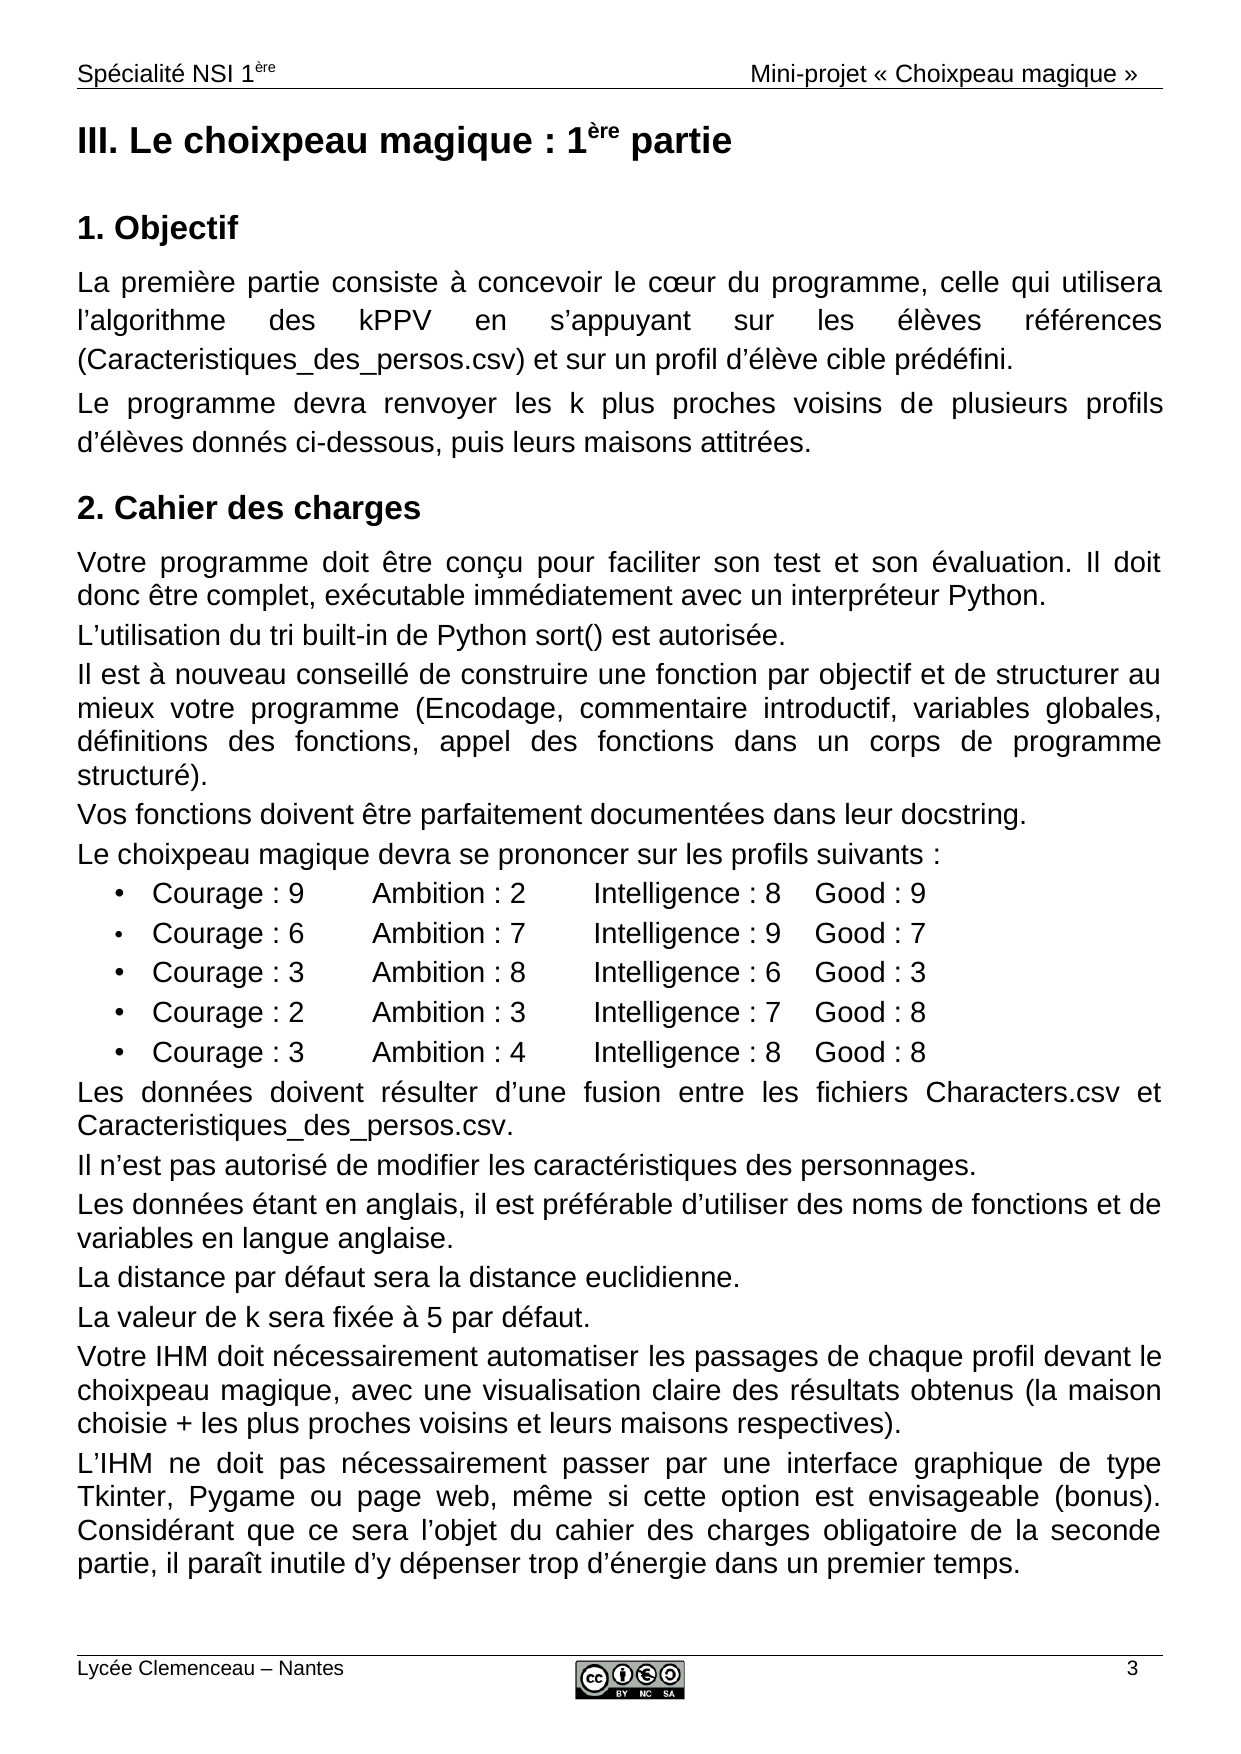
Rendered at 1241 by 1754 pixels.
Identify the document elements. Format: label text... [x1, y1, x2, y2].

subtitle Cahier des charges [77, 488, 1163, 526]
text Il est à nouveau conseillé de construire une fonction par objectif et de structurer au mieux votre programme (Encodage, commentaire introductif, variables globales, définitions des fonctions, appel des fonctions dans un corps de programme structuré). [77, 657, 1163, 791]
text L’utilisation du tri built-in de Python sort() est autorisée. [77, 618, 1163, 651]
text Les données étant en anglais, il est préférable d’utiliser des noms de fonctions et de variables en langue anglaise. [77, 1187, 1163, 1254]
text Les données doivent résulter d’une fusion entre les fichiers Characters.csv et Caracteristiques_des_persos.csv. [77, 1074, 1163, 1142]
list Courage : 3 Ambition : 4 Intelligence : 8 Good : 8 [114, 1035, 1163, 1069]
text Le programme devra renvoyer les k plus proches voisins de plusieurs profils d’élèves donnés ci-dessous, puis leurs maisons attitrées. [77, 386, 1163, 458]
text L’IHM ne doit pas nécessairement passer par une interface graphique de type Tkinter, Pygame ou page web, même si cette option est envisageable (bonus). Considérant que ce sera l’objet du cahier des charges obligatoire de la seconde partie, il paraît inutile d’y dépenser trop d’énergie dans un premier temps. [77, 1446, 1163, 1580]
subtitle Le choixpeau magique : 1ère partie [77, 118, 1163, 161]
text Votre programme doit être conçu pour faciliter son test et son évaluation. Il doit donc être complet, exécutable immédiatement avec un interpréteur Python. [77, 545, 1163, 612]
list Courage : 6 Ambition : 7 Intelligence : 9 Good : 7 [114, 916, 1163, 949]
subtitle Objectif [77, 208, 1163, 246]
text Vos fonctions doivent être parfaitement documentées dans leur docstring. [77, 797, 1163, 831]
text Il n’est pas autorisé de modifier les caractéristiques des personnages. [77, 1148, 1163, 1181]
text Le choixpeau magique devra se prononcer sur les profils suivants : [77, 837, 1163, 870]
text La valeur de k sera fixée à 5 par défaut. [77, 1299, 1163, 1333]
text La première partie consiste à concevoir le cœur du programme, celle qui utilisera l’algorithme des kPPV en s’appuyant sur les élèves références (Caracteristiques_des_persos.csv) et sur un profil d’élève cible prédéfini. [77, 264, 1163, 375]
text La distance par défaut sera la distance euclidienne. [77, 1260, 1163, 1294]
text Votre IHM doit nécessairement automatiser les passages de chaque profil devant le choixpeau magique, avec une visualisation claire des résultats obtenus (la maison choisie + les plus proches voisins et leurs maisons respectives). [77, 1339, 1163, 1440]
picture [574, 1659, 685, 1700]
list Courage : 2 Ambition : 3 Intelligence : 7 Good : 8 [114, 995, 1163, 1029]
list Courage : 9 Ambition : 2 Intelligence : 8 Good : 9 [114, 876, 1163, 910]
list Courage : 3 Ambition : 8 Intelligence : 6 Good : 3 [114, 956, 1163, 989]
